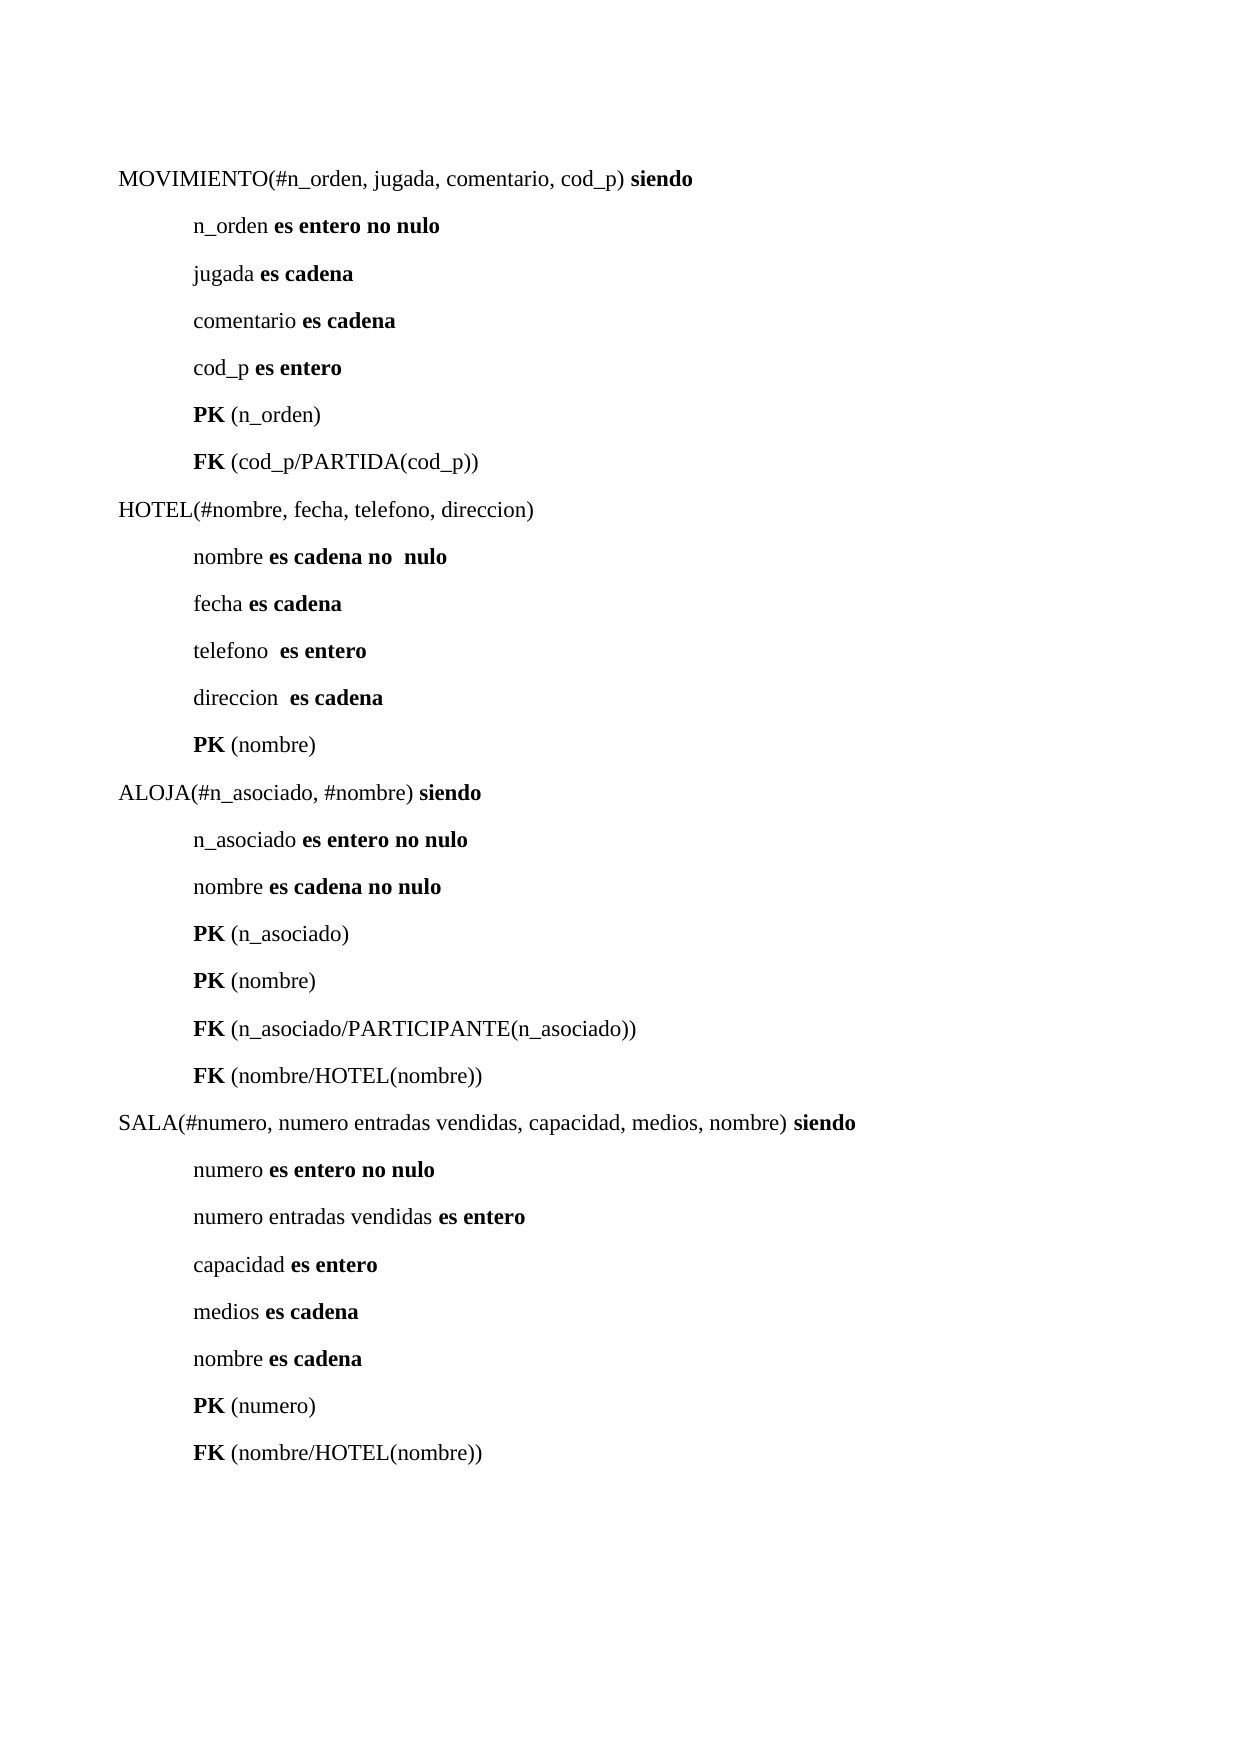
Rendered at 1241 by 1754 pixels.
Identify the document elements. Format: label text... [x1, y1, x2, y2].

text comentario es cadena [118, 307, 1122, 333]
text n_asociado es entero no nulo [118, 826, 1122, 852]
text nombre es cadena no nulo [118, 543, 1122, 569]
text cod_p es entero [118, 354, 1122, 380]
text nombre es cadena no nulo [118, 873, 1122, 899]
text PK (nombre) [118, 967, 1122, 994]
text PK (nombre) [118, 732, 1122, 758]
text numero es entero no nulo [118, 1156, 1122, 1183]
text n_orden es entero no nulo [118, 212, 1122, 239]
text capacidad es entero [118, 1251, 1122, 1277]
text medios es cadena [118, 1298, 1122, 1324]
text MOVIMIENTO(#n_orden, jugada, comentario, cod_p) siendo [118, 165, 1122, 192]
text telefono es entero [118, 637, 1122, 663]
text FK (nombre/HOTEL(nombre)) [118, 1062, 1122, 1088]
text FK (nombre/HOTEL(nombre)) [118, 1439, 1122, 1466]
text nombre es cadena [118, 1345, 1122, 1371]
text fecha es cadena [118, 590, 1122, 616]
text FK (cod_p/PARTIDA(cod_p)) [118, 448, 1122, 475]
text ALOJA(#n_asociado, #nombre) siendo [118, 779, 1122, 805]
text FK (n_asociado/PARTICIPANTE(n_asociado)) [118, 1015, 1122, 1041]
text PK (n_asociado) [118, 920, 1122, 947]
text HOTEL(#nombre, fecha, telefono, direccion) [118, 496, 1122, 522]
text jugada es cadena [118, 260, 1122, 286]
text numero entradas vendidas es entero [118, 1203, 1122, 1230]
text direccion es cadena [118, 684, 1122, 711]
text PK (n_orden) [118, 401, 1122, 428]
text SALA(#numero, numero entradas vendidas, capacidad, medios, nombre) siendo [118, 1109, 1122, 1135]
text PK (numero) [118, 1392, 1122, 1418]
